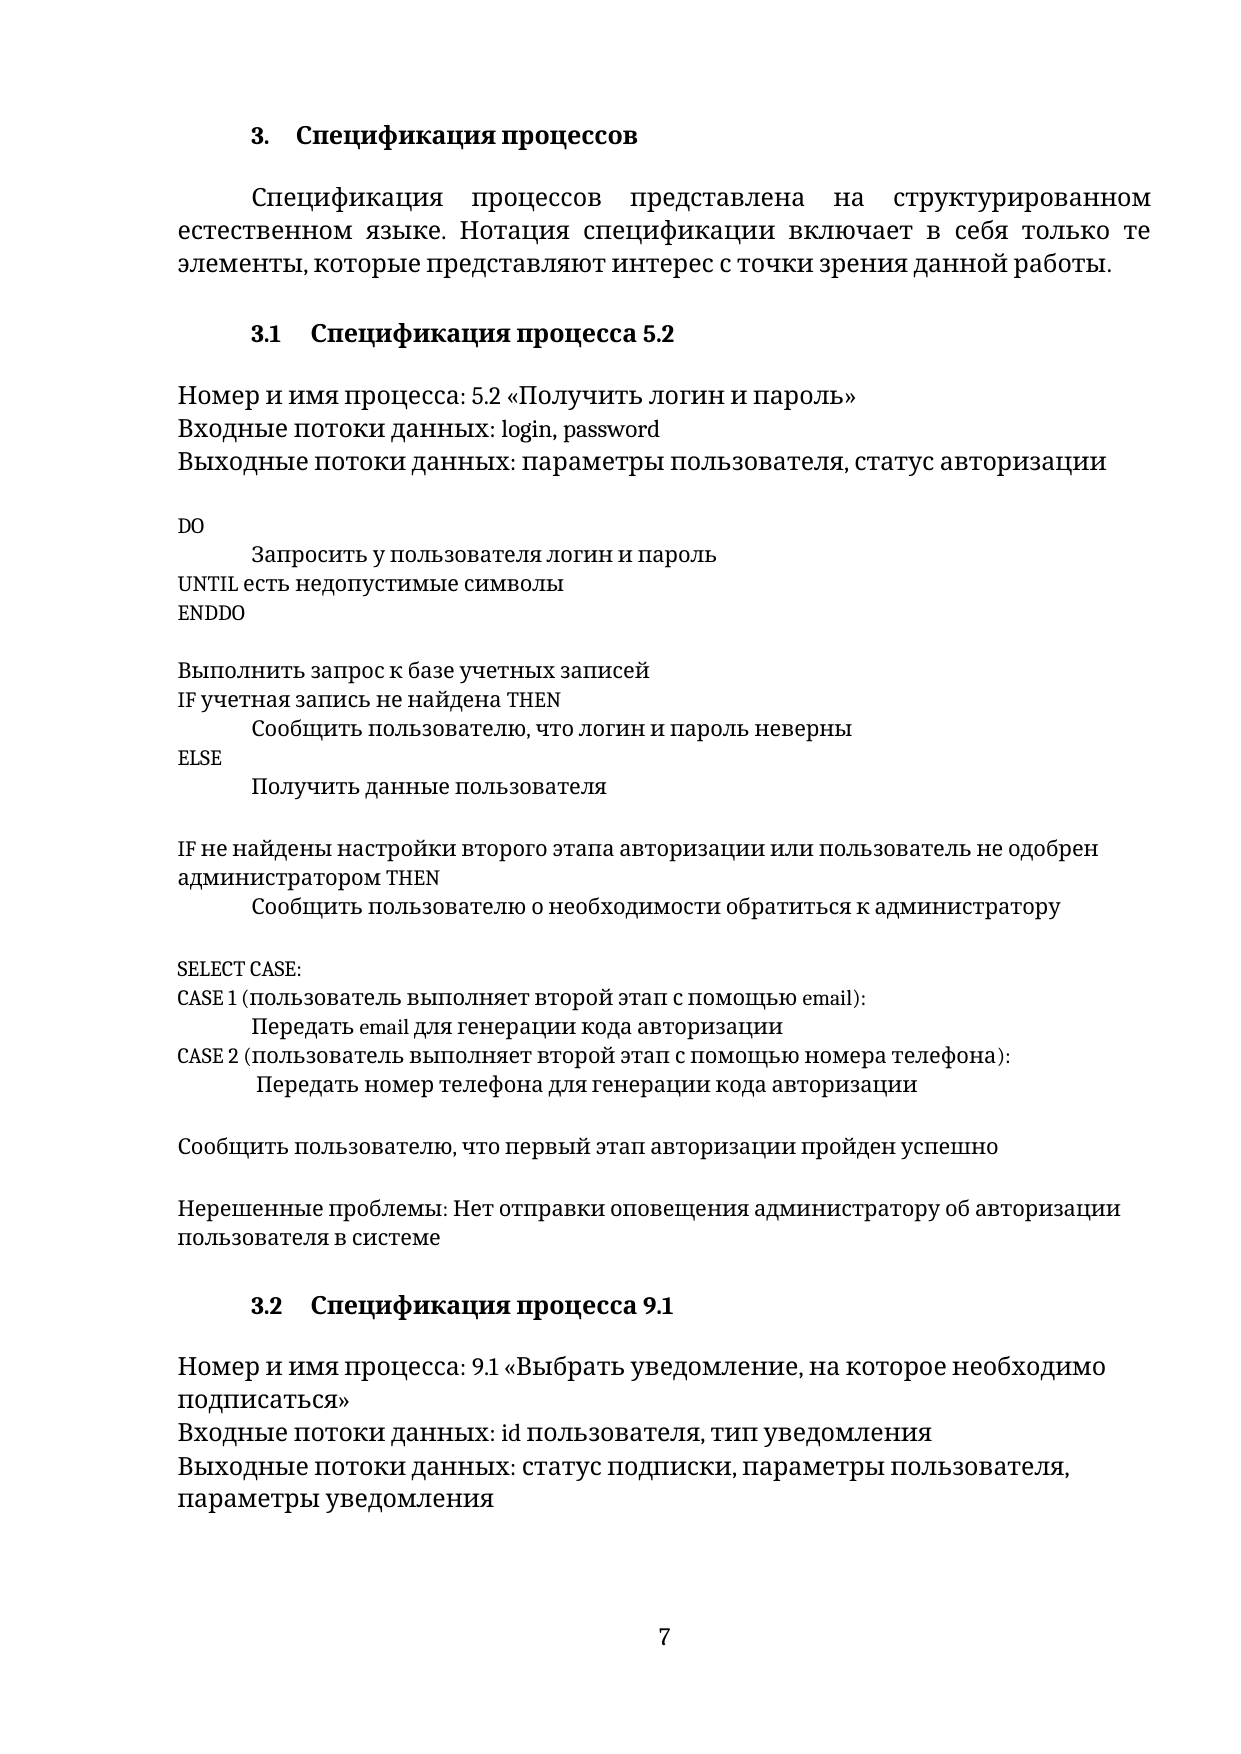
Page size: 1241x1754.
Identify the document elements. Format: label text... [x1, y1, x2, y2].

text Спецификация процессов представлена на структурированном естественном языке. Нотация спецификации включает в себя только те элементы, которые представляют интерес с точки зрения данной работы. [177, 184, 1152, 279]
text Получить данные пользователя [177, 775, 1152, 800]
text Выходные потоки данных: параметры пользователя, статус авторизации [177, 448, 1152, 477]
text Нерешенные проблемы: Нет отправки оповещения администратору об авторизации пользователя в системе [177, 1196, 1152, 1251]
text DO [177, 514, 1152, 539]
list Спецификация процесса 5.2 [251, 320, 1152, 349]
text Входные потоки данных: id пользователя, тип уведомления [177, 1419, 1152, 1448]
text Выходные потоки данных: статус подписки, параметры пользователя, параметры уведомления [177, 1452, 1152, 1514]
text CASE 2 (пользователь выполняет второй этап с помощью номера телефона): [177, 1043, 1152, 1069]
text Передать email для генерации кода авторизации [177, 1014, 1152, 1040]
text ENDDO [177, 601, 1152, 626]
list Спецификация процесса 9.1 [251, 1292, 1152, 1320]
text Номер и имя процесса: 9.1 «Выбрать уведомление, на которое необходимо подписаться» [177, 1353, 1152, 1415]
text Входные потоки данных: login, password [177, 415, 1152, 444]
text Сообщить пользователю о необходимости обратиться к администратору [177, 895, 1152, 920]
text CASE 1 (пользователь выполняет второй этап с помощью email): [177, 986, 1152, 1011]
text Номер и имя процесса: 5.2 «Получить логин и пароль» [177, 382, 1152, 411]
text IF учетная запись не найдена THEN [177, 688, 1152, 713]
text SELECT CASE: [177, 957, 1152, 982]
text Запросить у пользователя логин и пароль [177, 543, 1152, 568]
text Сообщить пользователю, что логин и пароль неверны [177, 717, 1152, 742]
list Спецификация процессов [251, 122, 1152, 151]
text Выполнить запрос к базе учетных записей [177, 659, 1152, 684]
text UNTIL есть недопустимые символы [177, 572, 1152, 597]
text IF не найдены настройки второго этапа авторизации или пользователь не одобрен администратором THEN [177, 837, 1152, 891]
text Передать номер телефона для генерации кода авторизации [177, 1072, 1152, 1098]
text ELSE [177, 746, 1152, 771]
text Сообщить пользователю, что первый этап авторизации пройден успешно [177, 1134, 1152, 1160]
